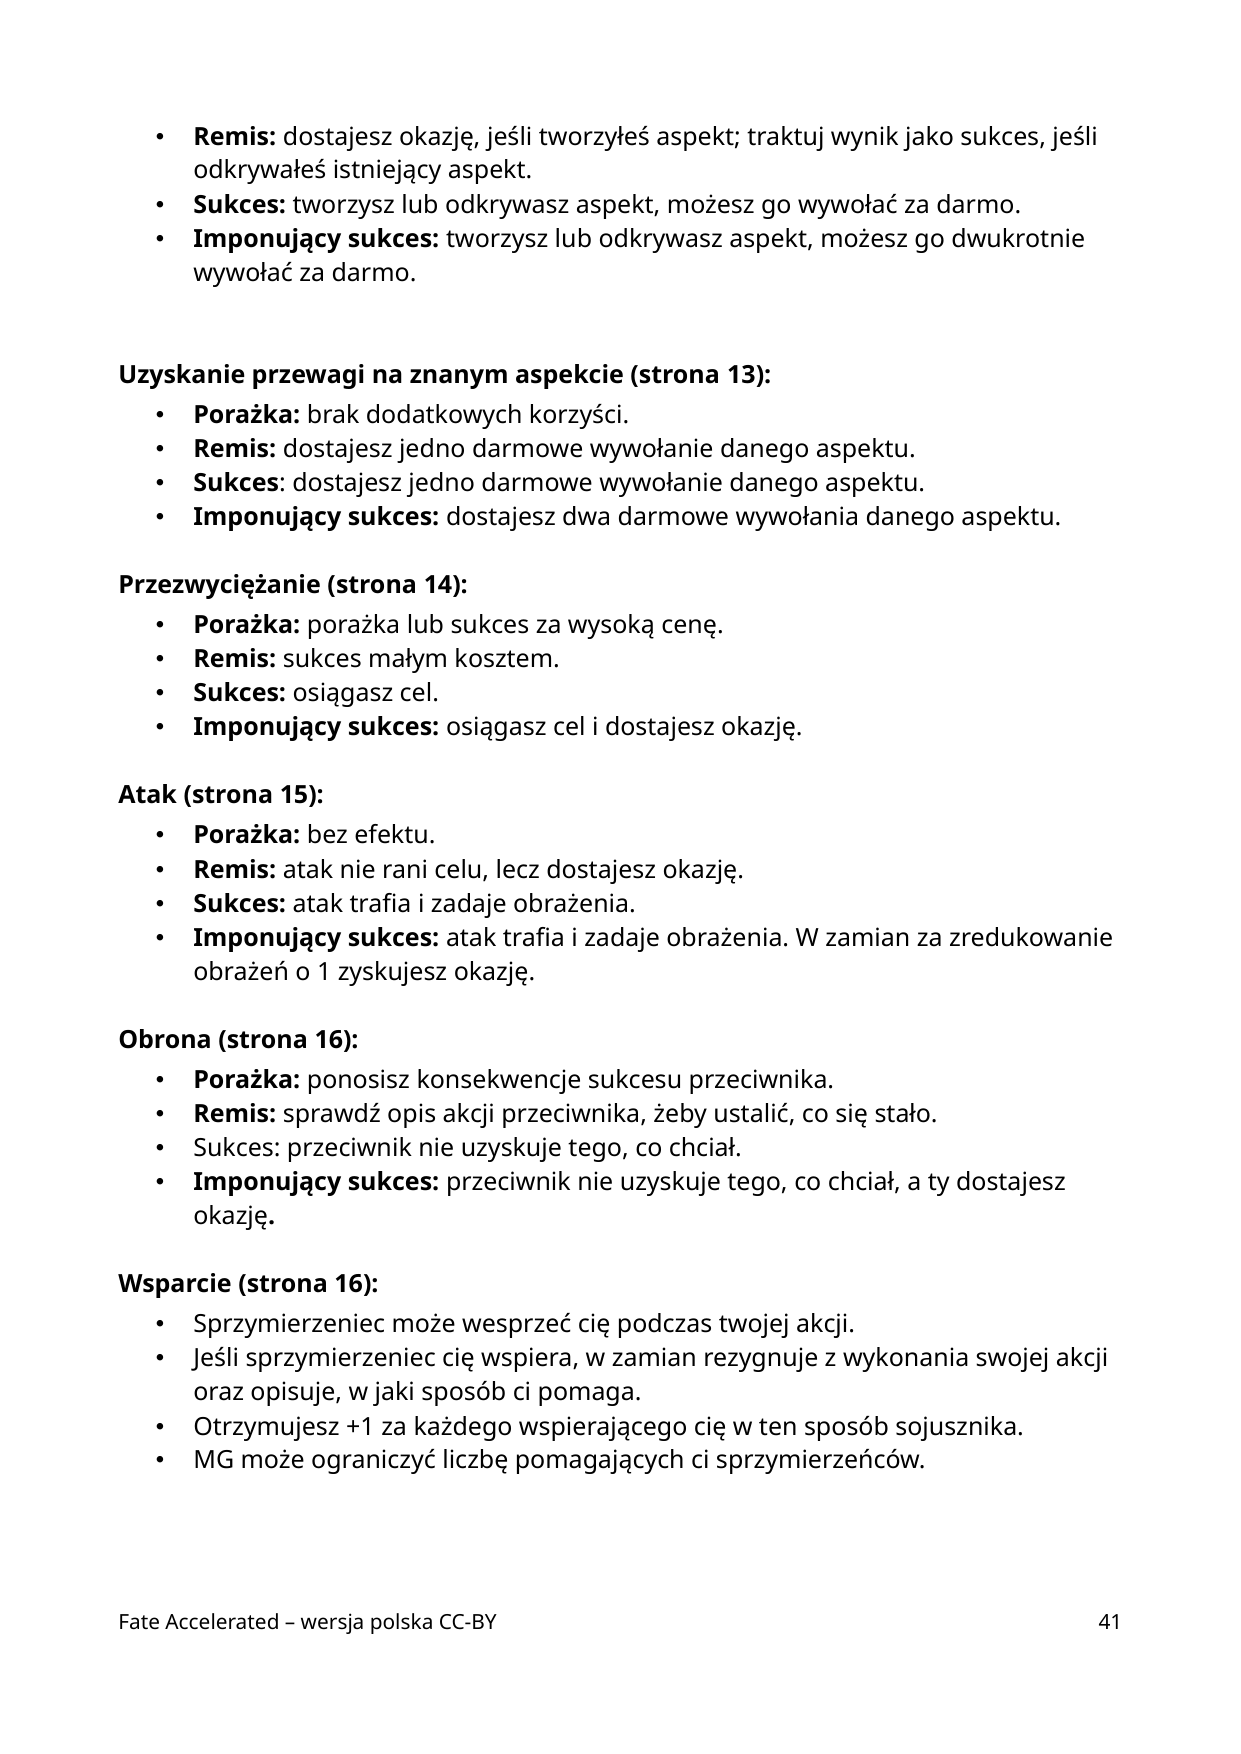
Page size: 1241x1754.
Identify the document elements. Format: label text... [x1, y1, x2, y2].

list Remis: sprawdź opis akcji przeciwnika, żeby ustalić, co się stało. [156, 1096, 1122, 1130]
text Wsparcie (strona 13): [118, 1266, 1122, 1300]
list Sukces: tworzysz lub odkrywasz aspekt, możesz go wywołać za darmo. [156, 186, 1122, 220]
list Imponujący sukces: przeciwnik nie uzyskuje tego, co chciał, a ty dostajesz okazję. [156, 1164, 1122, 1232]
list Porażka: brak dodatkowych korzyści. [156, 397, 1122, 431]
list Porażka: porażka lub sukces za wysoką cenę. [156, 607, 1122, 641]
list Imponujący sukces: tworzysz lub odkrywasz aspekt, możesz go dwukrotnie wywołać za darmo. [156, 220, 1122, 288]
list Imponujący sukces: osiągasz cel i dostajesz okazję. [156, 709, 1122, 743]
list Porażka: ponosisz konsekwencje sukcesu przeciwnika. [156, 1062, 1122, 1096]
text Obrona (strona 13): [118, 1022, 1122, 1056]
list Sukces: osiągasz cel. [156, 675, 1122, 709]
text Uzyskanie przewagi na znanym aspekcie (strona 11): [118, 357, 1122, 391]
list Porażka: bez efektu. [156, 817, 1122, 851]
list Sukces: przeciwnik nie uzyskuje tego, co chciał. [156, 1130, 1122, 1164]
list Remis: atak nie rani celu, lecz dostajesz okazję. [156, 851, 1122, 885]
list Otrzymujesz +1 za każdego wspierającego cię w ten sposób sojusznika. [156, 1408, 1122, 1442]
list Sukces: atak trafia i zadaje obrażenia. [156, 885, 1122, 919]
list Remis: dostajesz jedno darmowe wywołanie danego aspektu. [156, 431, 1122, 465]
list Remis: dostajesz okazję, jeśli tworzyłeś aspekt; traktuj wynik jako sukces, jeśli odkrywałeś istniejący aspekt. [156, 118, 1122, 186]
list Remis: sukces małym kosztem. [156, 641, 1122, 675]
list Sukces: dostajesz jedno darmowe wywołanie danego aspektu. [156, 465, 1122, 499]
list Sprzymierzeniec może wesprzeć cię podczas twojej akcji. [156, 1306, 1122, 1340]
list Jeśli sprzymierzeniec cię wspiera, w zamian rezygnuje z wykonania swojej akcji oraz opisuje, w jaki sposób ci pomaga. [156, 1340, 1122, 1408]
list MG może ograniczyć liczbę pomagających ci sprzymierzeńców. [156, 1442, 1122, 1476]
text Przezwyciężanie (strona 11): [118, 567, 1122, 601]
text Atak (strona 12): [118, 777, 1122, 811]
list Imponujący sukces: atak trafia i zadaje obrażenia. W zamian za zredukowanie obrażeń o 1 zyskujesz okazję. [156, 919, 1122, 987]
list Imponujący sukces: dostajesz dwa darmowe wywołania danego aspektu. [156, 499, 1122, 533]
